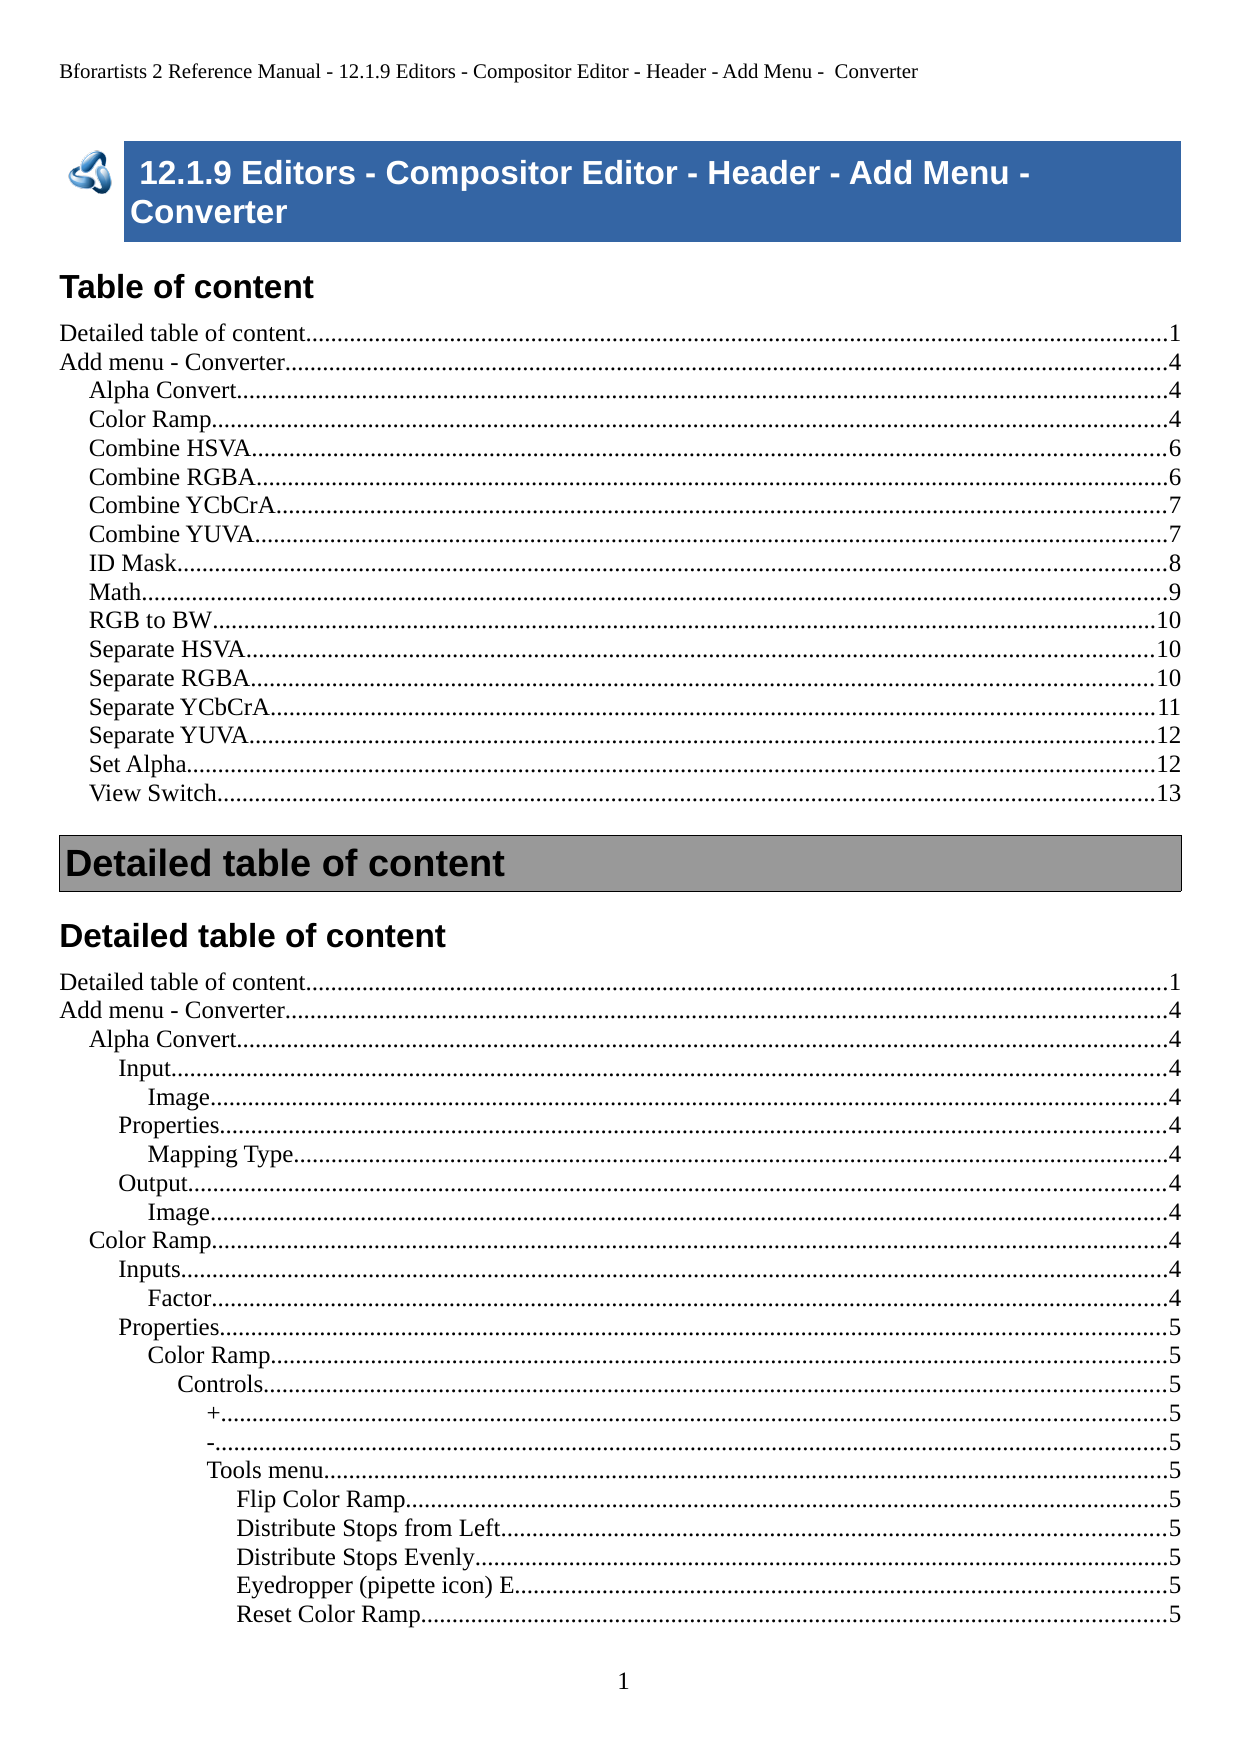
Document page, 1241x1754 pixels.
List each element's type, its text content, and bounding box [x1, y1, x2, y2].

text Detailed table of content 1 [59, 967, 1181, 995]
table_header 12.1.9 Editors - Compositor Editor - Header - Add Menu - Converter [124, 141, 1181, 242]
text Properties 4 [118, 1110, 1181, 1139]
text Combine HSVA 6 [88, 433, 1181, 462]
text Factor 4 [147, 1283, 1181, 1312]
text Alpha Convert 4 [88, 1024, 1181, 1053]
text Inputs 4 [118, 1254, 1181, 1283]
text Add menu - Converter 4 [59, 995, 1181, 1024]
text Add menu - Converter 4 [59, 347, 1181, 375]
text RGB to BW 10 [88, 605, 1181, 634]
text + 5 [206, 1398, 1181, 1427]
text Properties 5 [118, 1312, 1181, 1340]
text Eyedropper (pipette icon) E 5 [236, 1570, 1181, 1599]
picture [65, 147, 114, 197]
text Input 4 [118, 1053, 1181, 1082]
text Color Ramp 4 [88, 404, 1181, 433]
text Mapping Type 4 [147, 1139, 1181, 1168]
table_header Detailed table of content [60, 836, 1181, 891]
text Separate HSVA 10 [88, 634, 1181, 663]
text Set Alpha 12 [88, 749, 1181, 778]
text ID Mask 8 [88, 548, 1181, 577]
text - 5 [206, 1427, 1181, 1455]
text Separate YCbCrA 11 [88, 692, 1181, 720]
table_header [59, 141, 124, 242]
text Output 4 [118, 1168, 1181, 1197]
text View Switch 13 [88, 778, 1181, 807]
text Combine RGBA 6 [88, 462, 1181, 490]
text Tools menu 5 [206, 1455, 1181, 1484]
text Reset Color Ramp 5 [236, 1599, 1181, 1628]
text Combine YUVA 7 [88, 519, 1181, 548]
text Distribute Stops Evenly 5 [236, 1542, 1181, 1570]
text Color Ramp 5 [147, 1340, 1181, 1369]
text Math 9 [88, 577, 1181, 605]
text Separate YUVA 12 [88, 720, 1181, 749]
text Flip Color Ramp 5 [236, 1484, 1181, 1513]
text Detailed table of content 1 [59, 318, 1181, 347]
text Separate RGBA 10 [88, 663, 1181, 692]
text Color Ramp 4 [88, 1225, 1181, 1254]
text Combine YCbCrA 7 [88, 490, 1181, 519]
text Image 4 [147, 1082, 1181, 1110]
text Alpha Convert 4 [88, 375, 1181, 404]
subtitle Detailed table of content [59, 916, 1181, 954]
text Controls 5 [177, 1369, 1181, 1398]
subtitle Table of content [59, 267, 1181, 305]
text Image 4 [147, 1197, 1181, 1225]
text Distribute Stops from Left 5 [236, 1513, 1181, 1542]
